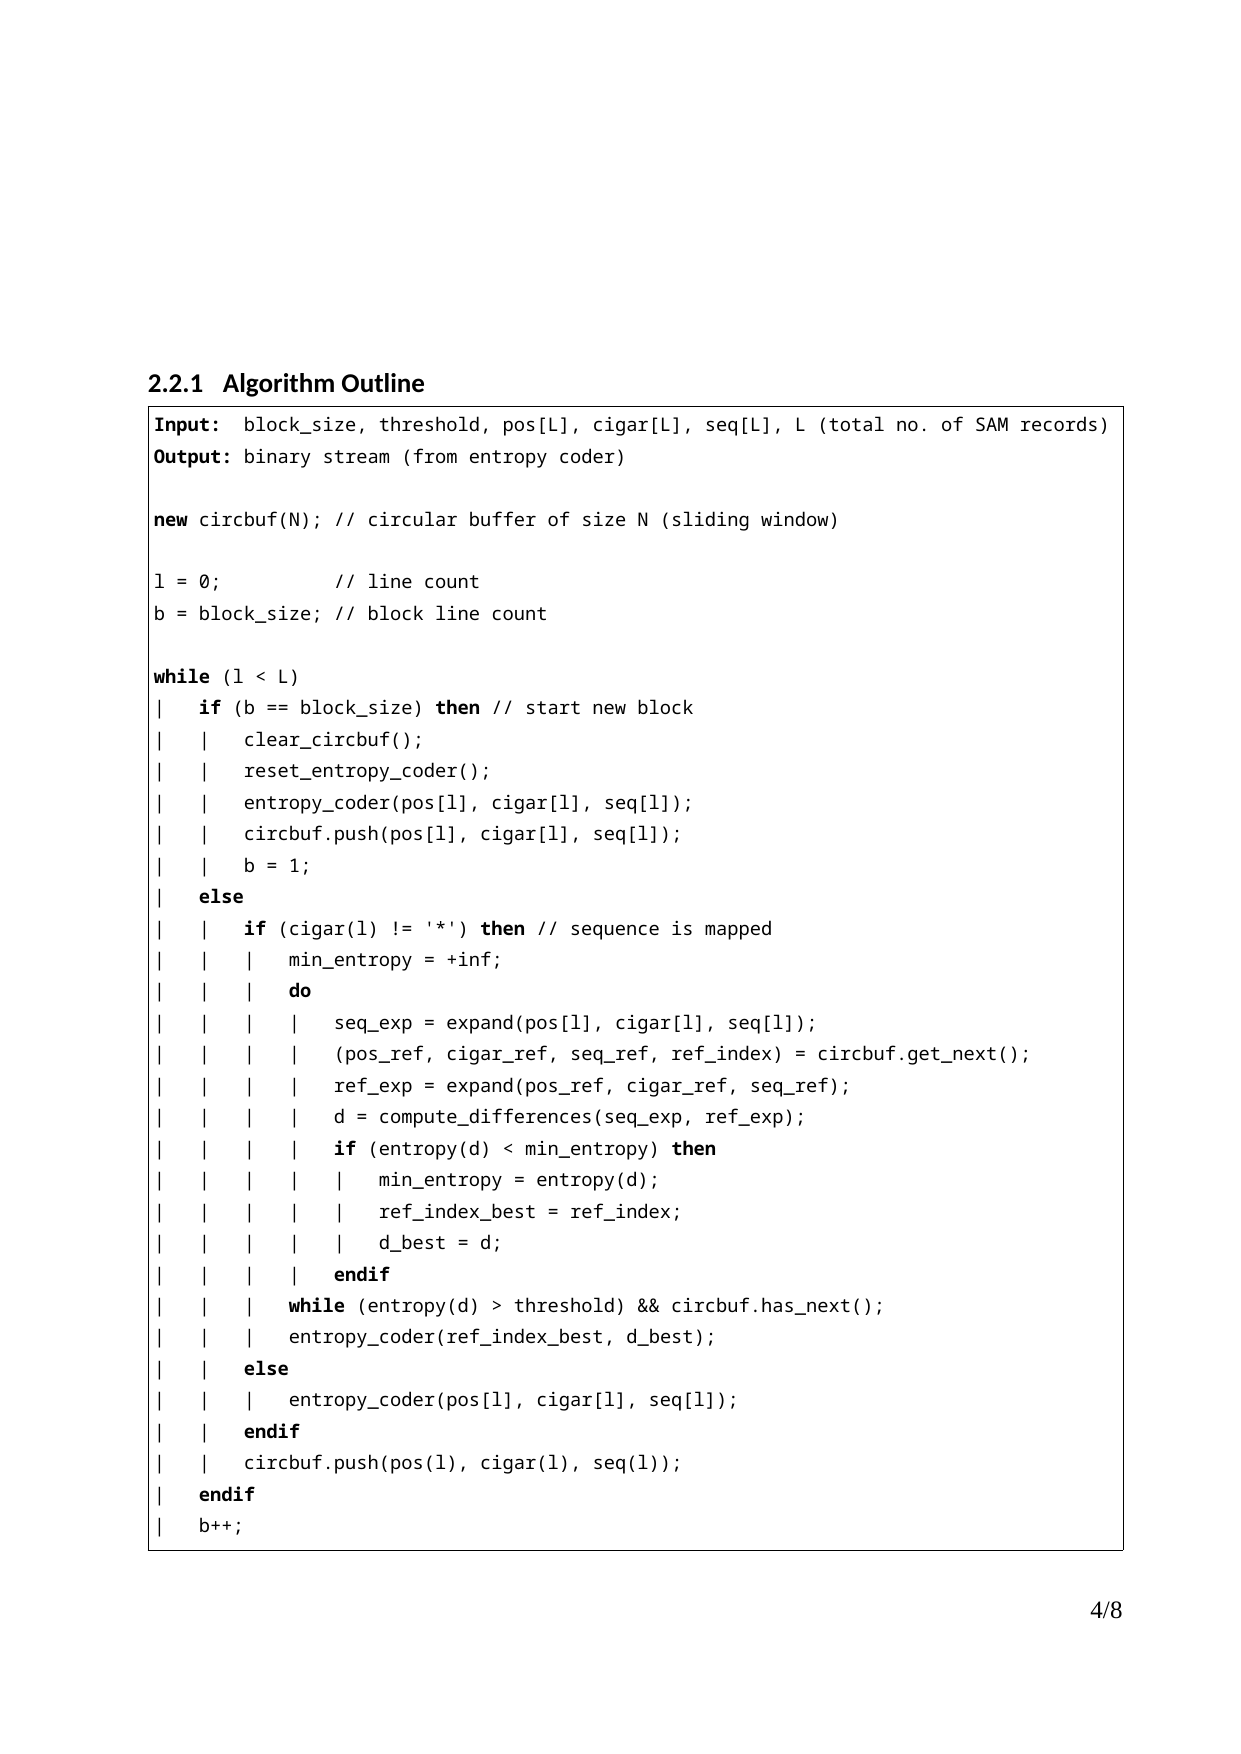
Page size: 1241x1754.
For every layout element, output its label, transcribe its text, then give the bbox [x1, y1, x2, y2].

table_header Input: block_size, threshold, pos[L], cigar[L], seq[L], L (total no. of SAM records) Output: binary stream (from entropy coder) new circbuf(N); // circular buffer of size N (sliding window) l = 0; // line count b = block_size; // block line count while (l < L) | if (b == block_size) then // start new block | | clear_circbuf(); | | reset_entropy_coder(); | | entropy_coder(pos[l], cigar[l], seq[l]); | | circbuf.push(pos[l], cigar[l], seq[l]); | | b = 1; | else | | if (cigar(l) != '*') then // sequence is mapped | | | min_entropy = +inf; | | | do | | | | seq_exp = expand(pos[l], cigar[l], seq[l]); | | | | (pos_ref, cigar_ref, seq_ref, ref_index) = circbuf.get_next(); | | | | ref_exp = expand(pos_ref, cigar_ref, seq_ref); | | | | d = compute_differences(seq_exp, ref_exp); | | | | if (entropy(d) < min_entropy) then | | | | | min_entropy = entropy(d); | | | | | ref_index_best = ref_index; | | | | | d_best = d; | | | | endif | | | while (entropy(d) > threshold) && circbuf.has_next(); | | | entropy_coder(ref_index_best, d_best); | | else | | | entropy_coder(pos[l], cigar[l], seq[l]); | | endif | | circbuf.push(pos(l), cigar(l), seq(l)); | endif | b++; [149, 407, 1123, 1550]
subtitle Algorithm Outline [148, 366, 1122, 399]
